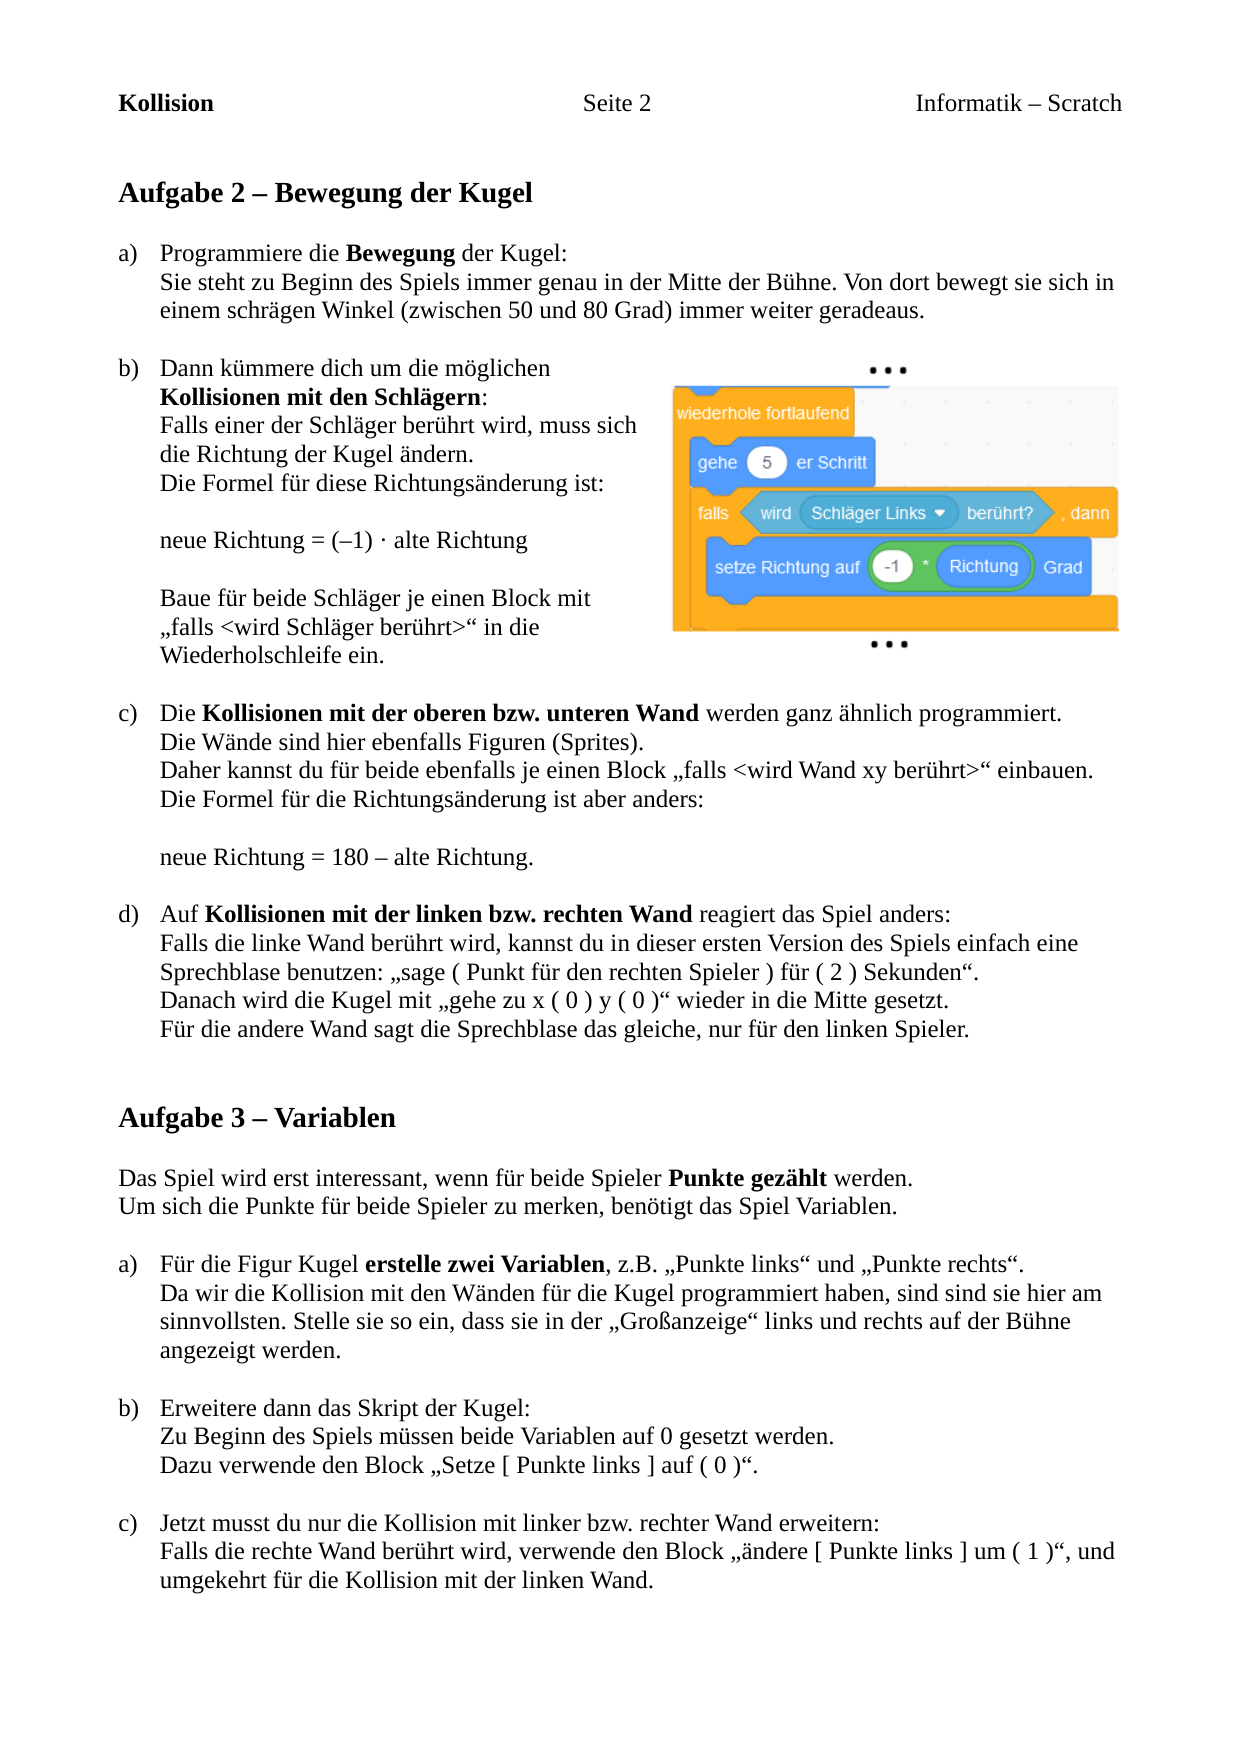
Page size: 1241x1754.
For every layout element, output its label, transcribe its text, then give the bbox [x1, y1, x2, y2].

list Jetzt musst du nur die Kollision mit linker bzw. rechter Wand erweitern: Falls die rechte Wand berührt wird, verwende den Block „ändere [ Punkte links ] um ( 1 )“, und umgekehrt für die Kollision mit der linken Wand. [118, 1508, 1122, 1594]
text Um sich die Punkte für beide Spieler zu merken, benötigt das Spiel Variablen. [118, 1191, 1122, 1220]
text Aufgabe 3 – Variablen [118, 1100, 1122, 1134]
list Programmiere die Bewegung der Kugel: Sie steht zu Beginn des Spiels immer genau in der Mitte der Bühne. Von dort bewegt sie sich in einem schrägen Winkel (zwischen 50 und 80 Grad) immer weiter geradeaus. [118, 238, 1122, 324]
text Das Spiel wird erst interessant, wenn für beide Spieler Punkte gezählt werden. [118, 1163, 1122, 1191]
list Erweitere dann das Skript der Kugel: Zu Beginn des Spiels müssen beide Variablen auf 0 gesetzt werden. Dazu verwende den Block „Setze [ Punkte links ] auf ( 0 )“. [118, 1393, 1122, 1479]
list Auf Kollisionen mit der linken bzw. rechten Wand reagiert das Spiel anders: Falls die linke Wand berührt wird, kannst du in dieser ersten Version des Spiels einfach eine Sprechblase benutzen: „sage ( Punkt für den rechten Spieler ) für ( 2 ) Sekunden“. Danach wird die Kugel mit „gehe zu x ( 0 ) y ( 0 )“ wieder in die Mitte gesetzt. Für die andere Wand sagt die Sprechblase das gleiche, nur für den linken Spieler. [118, 899, 1122, 1043]
text Aufgabe 2 – Bewegung der Kugel [118, 176, 1122, 209]
list Für die Figur Kugel erstelle zwei Variablen, z.B. „Punkte links“ und „Punkte rechts“. Da wir die Kollision mit den Wänden für die Kugel programmiert haben, sind sind sie hier am sinnvollsten. Stelle sie so ein, dass sie in der „Großanzeige“ links und rechts auf der Bühne angezeigt werden. [118, 1249, 1122, 1364]
list Die Kollisionen mit der oberen bzw. unteren Wand werden ganz ähnlich programmiert. Die Wände sind hier ebenfalls Figuren (Sprites). Daher kannst du für beide ebenfalls je einen Block „falls <wird Wand xy berührt>“ einbauen. Die Formel für die Richtungsänderung ist aber anders: neue Richtung = 180 – alte Richtung. [118, 698, 1122, 870]
list Dann kümmere dich um die möglichen Kollisionen mit den Schlägern: Falls einer der Schläger berührt wird, muss sich die Richtung der Kugel ändern. Die Formel für diese Richtungsänderung ist: neue Richtung = (–1) · alte Richtung Baue für beide Schläger je einen Block mit „falls <wird Schläger berührt>“ in die Wiederholschleife ein. [118, 353, 1122, 669]
picture [671, 365, 1119, 650]
